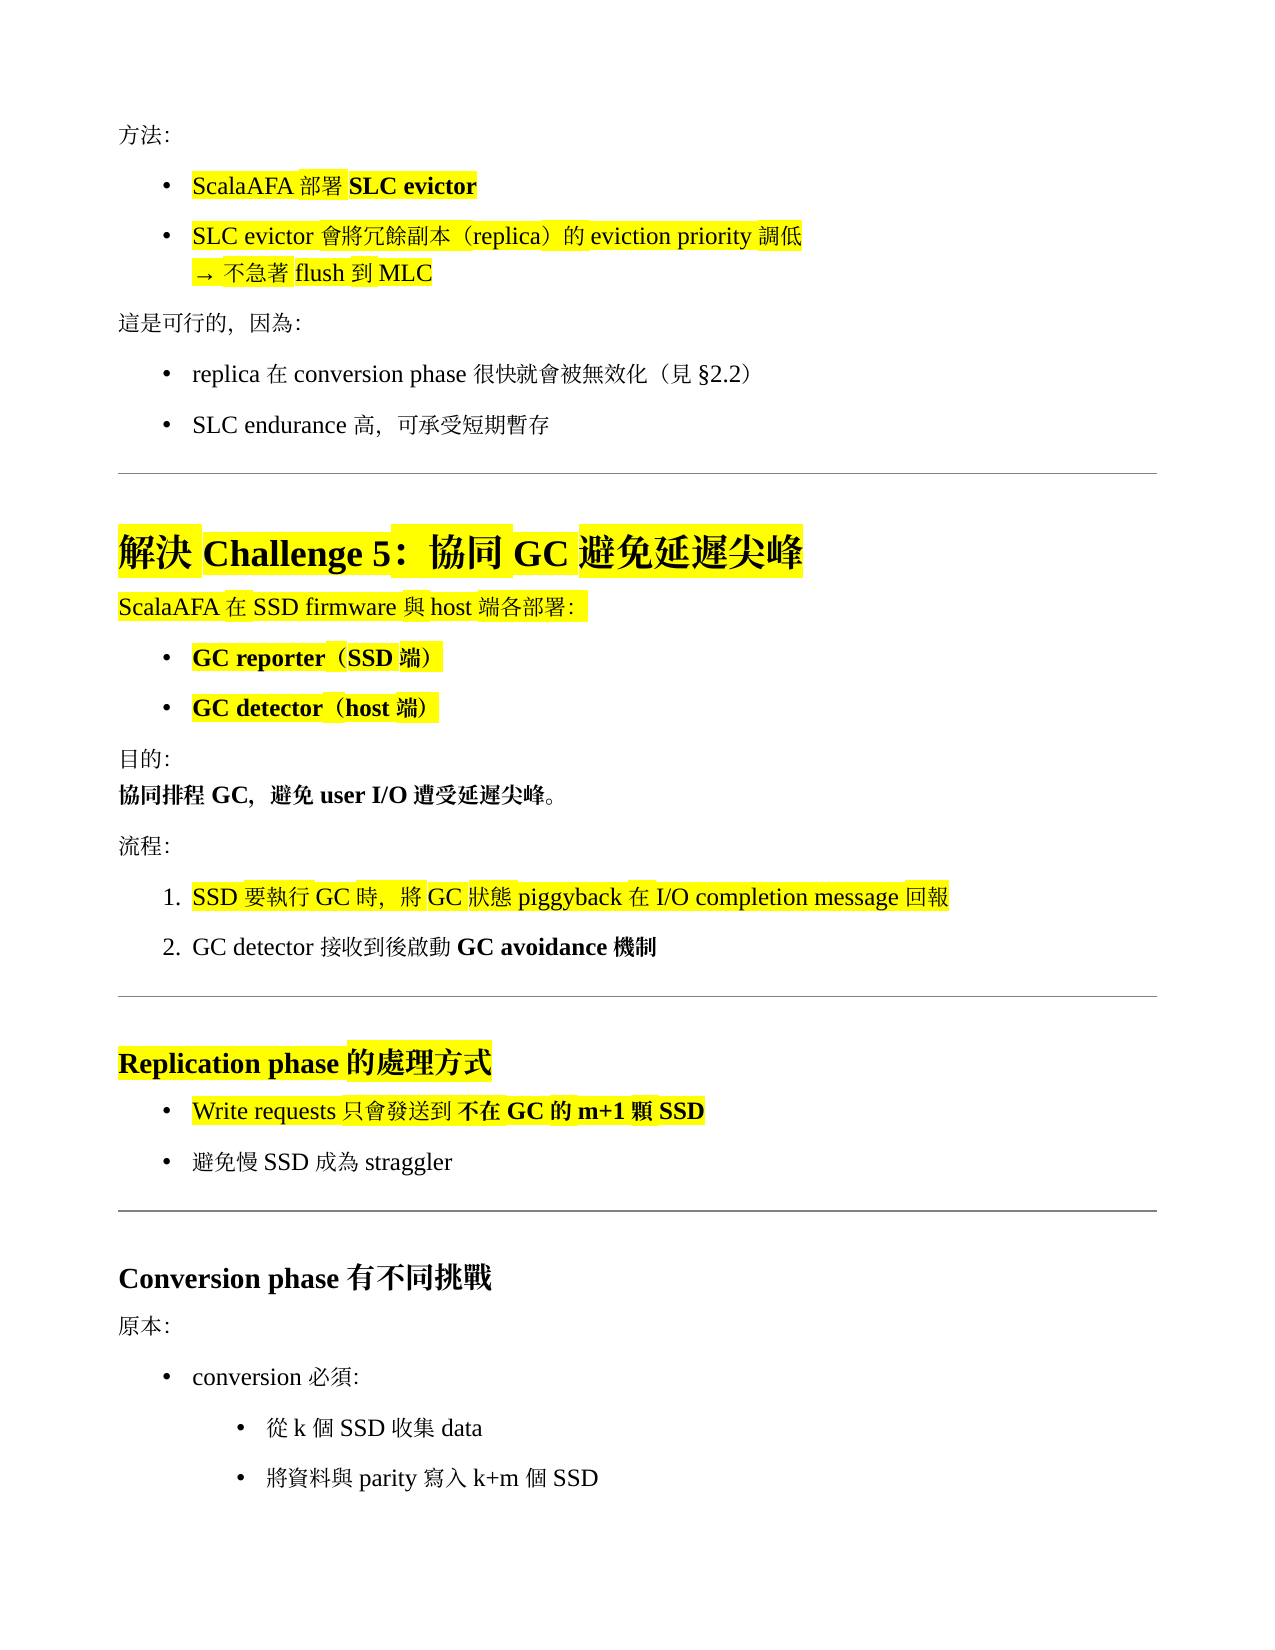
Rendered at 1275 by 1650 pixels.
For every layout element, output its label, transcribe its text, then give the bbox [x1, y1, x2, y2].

list 將資料與 parity 寫入 k+m 個 SSD [236, 1461, 1157, 1493]
text 流程： [118, 829, 1157, 861]
subtitle Replication phase 的處理方式 [118, 1040, 1157, 1082]
list SLC endurance 高，可承受短期暫存 [162, 408, 1157, 439]
text ScalaAFA 在 SSD firmware 與 host 端各部署： [118, 590, 1157, 622]
text 這是可行的，因為： [118, 306, 1157, 338]
list GC detector 接收到後啟動 GC avoidance 機制 [162, 931, 1157, 962]
list replica 在 conversion phase 很快就會被無效化（見 §2.2） [162, 357, 1157, 389]
list GC reporter（SSD 端） [162, 641, 1157, 672]
list 避免慢 SSD 成為 straggler [162, 1145, 1157, 1177]
list SLC evictor 會將冗餘副本（replica）的 eviction priority 調低 → 不急著 flush 到 MLC [162, 219, 1157, 287]
subtitle 解決 Challenge 5：協同 GC 避免延遲尖峰 [118, 524, 1157, 578]
list 從 k 個 SSD 收集 data [236, 1411, 1157, 1442]
text 目的： 協同排程 GC，避免 user I/O 遭受延遲尖峰。 [118, 742, 1157, 810]
list GC detector（host 端） [162, 692, 1157, 723]
list conversion 必須： [162, 1360, 1157, 1391]
list Write requests 只會發送到 不在 GC 的 m+1 顆 SSD [162, 1094, 1157, 1126]
text 方法： [118, 118, 1157, 149]
list SSD 要執行 GC 時，將 GC 狀態 piggyback 在 I/O completion message 回報 [162, 880, 1157, 911]
list ScalaAFA 部署 SLC evictor [162, 169, 1157, 200]
subtitle Conversion phase 有不同挑戰 [118, 1255, 1157, 1297]
text 原本： [118, 1309, 1157, 1341]
